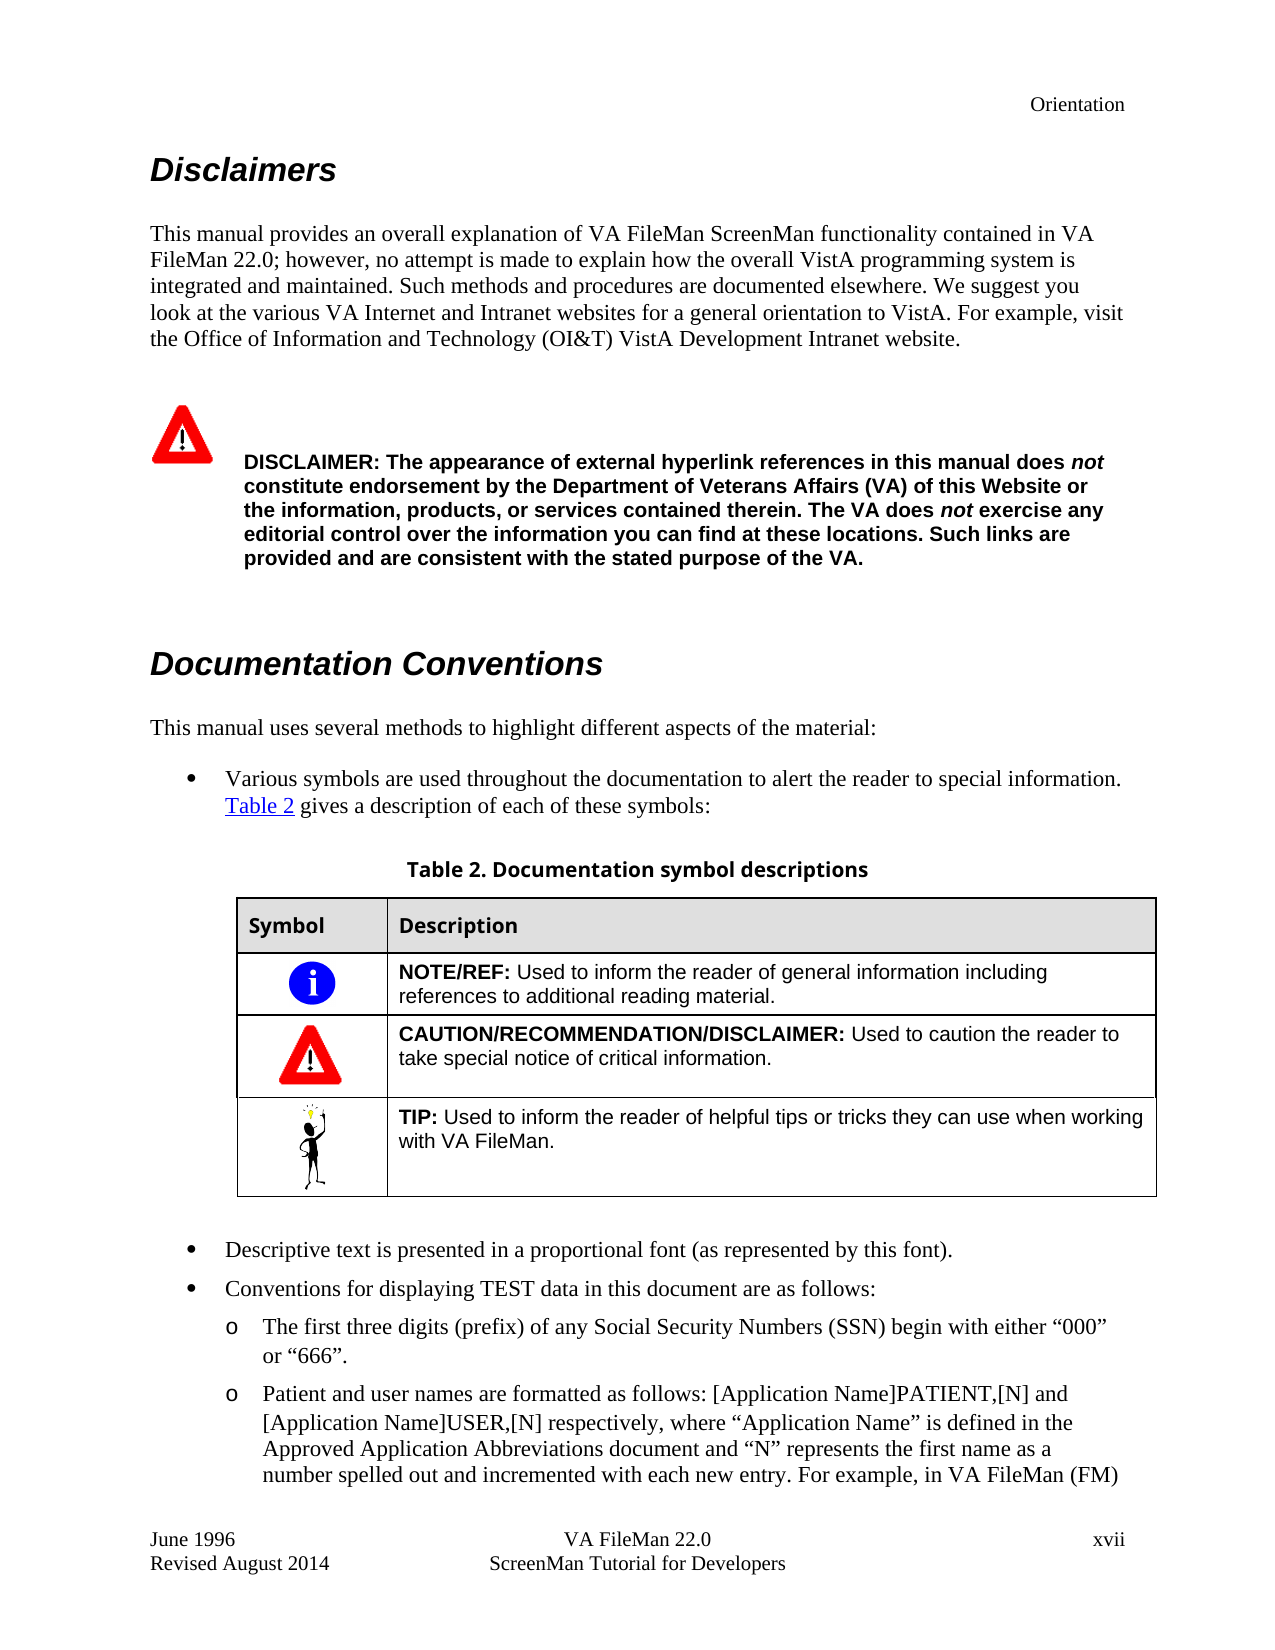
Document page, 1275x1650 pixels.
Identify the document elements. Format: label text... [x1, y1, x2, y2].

table_cell [238, 954, 387, 1014]
picture [277, 1021, 347, 1091]
list Descriptive text is presented in a proportional font (as represented by this font). [187, 1236, 1125, 1262]
text This manual uses several methods to highlight different aspects of the material: [150, 714, 1125, 740]
table_cell [238, 1016, 387, 1097]
table_cell TIP: Used to inform the reader of helpful tips or tricks they can use when working with VA FileMan. [388, 1097, 1156, 1196]
list The first three digits (prefix) of any Social Security Numbers (SSN) begin with either “000” or “666”. [225, 1313, 1125, 1368]
table_header Symbol [238, 899, 387, 952]
subtitle Disclaimers [150, 150, 1125, 188]
table_header Description [388, 899, 1155, 952]
picture [150, 401, 218, 470]
table_cell CAUTION/RECOMMENDATION/DISCLAIMER: Used to caution the reader to take special notice of critical information. [388, 1016, 1155, 1097]
table_cell NOTE/REF: Used to inform the reader of general information including references to additional reading material. [388, 954, 1155, 1014]
text This manual provides an overall explanation of VA FileMan ScreenMan functionality contained in VA FileMan 22.0; however, no attempt is made to explain how the overall VistA programming system is integrated and maintained. Such methods and procedures are documented elsewhere. We suggest you look at the various VA Internet and Intranet websites for a general orientation to VistA. For example, visit the Office of Information and Technology (OI&T) VistA Development Intranet website. [150, 220, 1125, 351]
list Various symbols are used throughout the documentation to alert the reader to special information. Table 2 gives a description of each of these symbols: [187, 765, 1125, 818]
list Patient and user names are formatted as follows: [Application Name]PATIENT,[N] and [Application Name]USER,[N] respectively, where “Application Name” is defined in the Approved Application Abbreviations document and “N” represents the first name as a number spelled out and incremented with each new entry. For example, in VA FileMan (FM) [225, 1381, 1125, 1488]
table_cell [238, 1098, 387, 1196]
list Conventions for displaying TEST data in this document are as follows: [187, 1274, 1125, 1301]
subtitle Documentation Conventions [150, 644, 1125, 683]
text Table 2. Documentation symbol descriptions [150, 856, 1125, 884]
picture [288, 960, 336, 1007]
text DISCLAIMER: The appearance of external hyperlink references in this manual does not constitute endorsement by the Department of Veterans Affairs (VA) of this Website or the information, products, or services contained therein. The VA does not exercise any editorial control over the information you can find at these locations. Such links are provided and are consistent with the stated purpose of the VA. [150, 401, 1125, 569]
